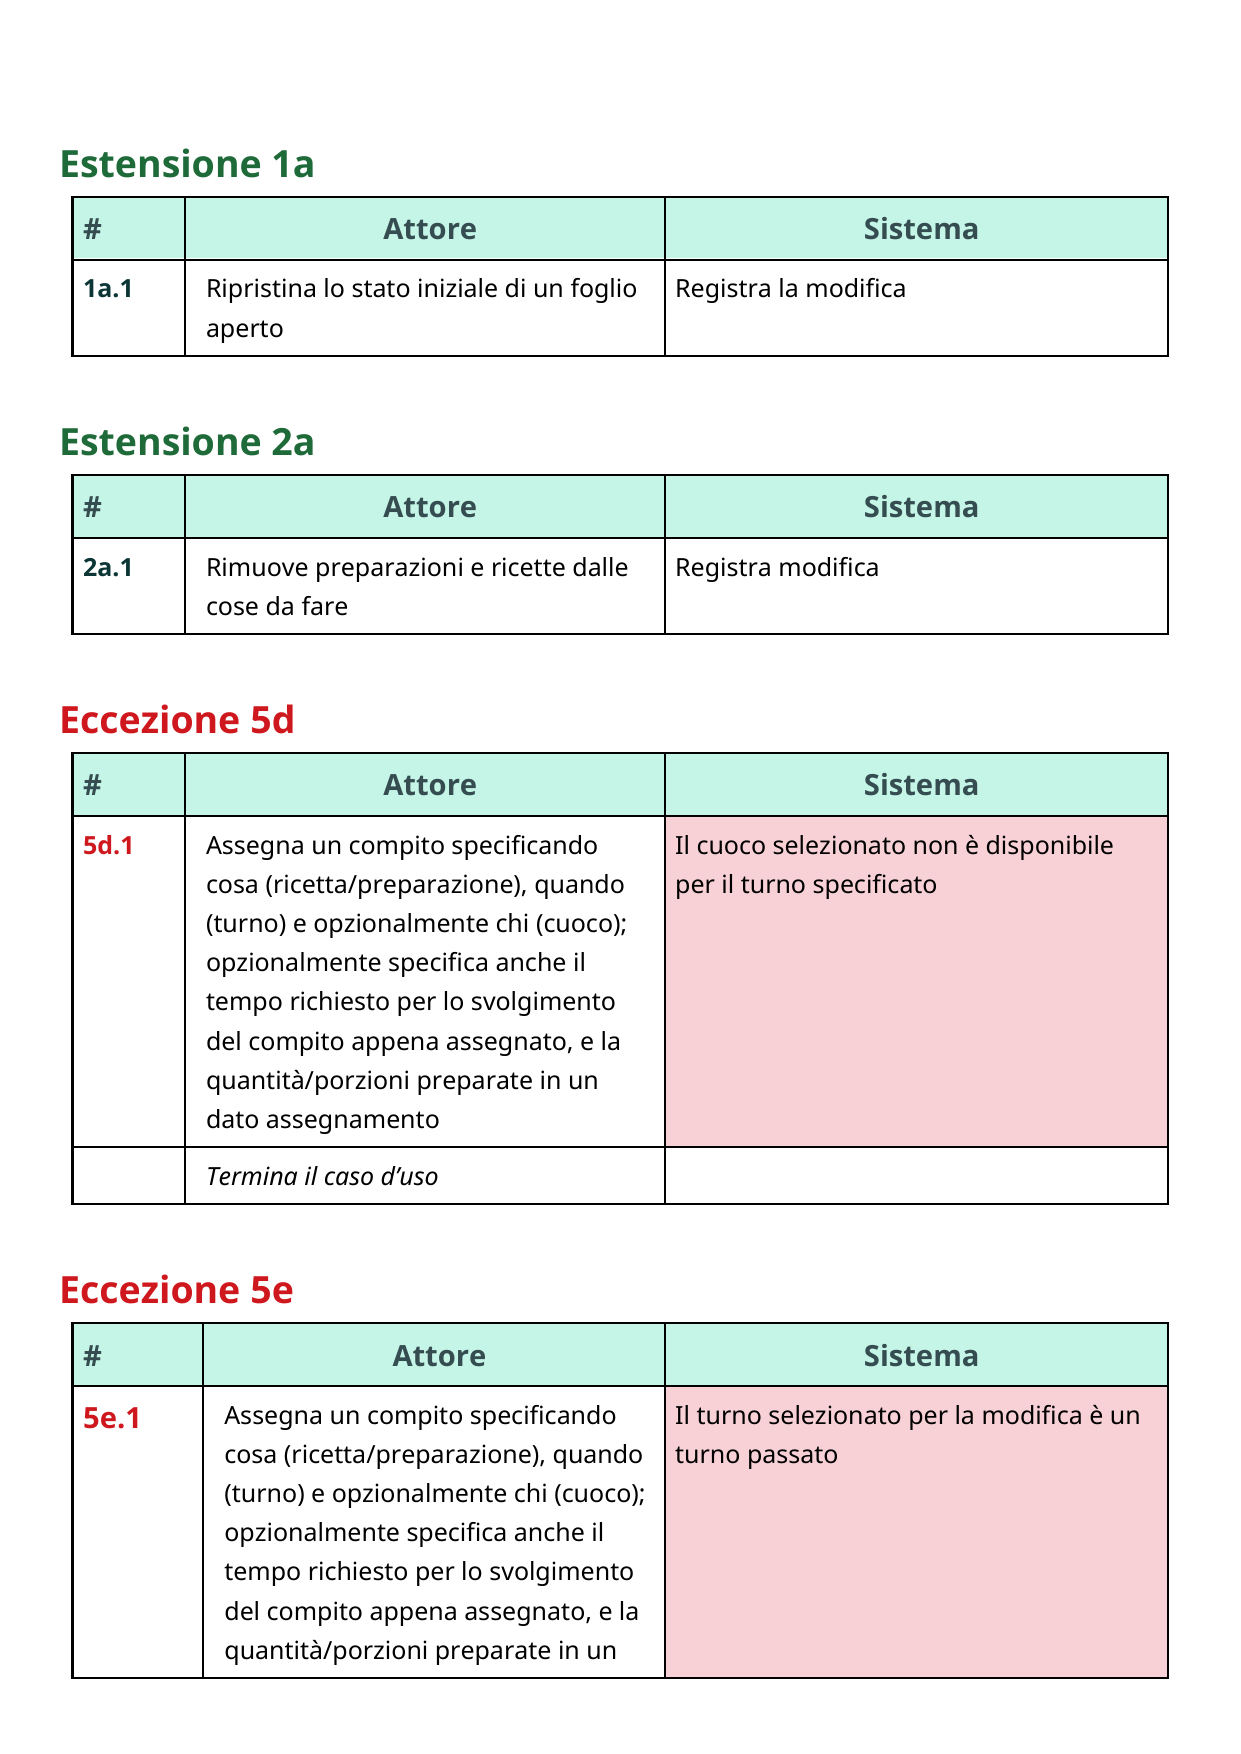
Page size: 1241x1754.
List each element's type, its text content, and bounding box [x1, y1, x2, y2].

table_header # [74, 198, 184, 258]
table_cell Il turno selezionato per la modifica è un turno passato [666, 1387, 1167, 1677]
table_header Sistema [666, 476, 1167, 537]
table_cell Ripristina lo stato iniziale di un foglio aperto [186, 261, 664, 355]
table_cell [74, 1148, 184, 1203]
table_header # [74, 754, 184, 815]
table_header # [74, 476, 184, 537]
table_cell 5e.1 [74, 1387, 202, 1677]
table_header Sistema [666, 1324, 1167, 1385]
table_cell Termina il caso d’uso [186, 1148, 664, 1203]
table_header Attore [186, 754, 664, 815]
table_header # [74, 1324, 202, 1385]
table_cell Registra modifica [666, 539, 1167, 633]
table_cell Assegna un compito specificando cosa (ricetta/preparazione), quando (turno) e opzionalmente chi (cuoco); opzionalmente specifica anche il tempo richiesto per lo svolgimento del compito appena assegnato, e la quantità/porzioni preparate in un [204, 1387, 664, 1677]
table_header Attore [186, 476, 664, 537]
table_cell 2a.1 [74, 539, 184, 633]
table_cell Registra la modifica [666, 261, 1167, 355]
table_cell 1a.1 [74, 261, 184, 355]
table_header Sistema [666, 198, 1167, 258]
table_cell [666, 1148, 1167, 1203]
table_header Sistema [666, 754, 1167, 815]
table_cell Assegna un compito specificando cosa (ricetta/preparazione), quando (turno) e opzionalmente chi (cuoco); opzionalmente specifica anche il tempo richiesto per lo svolgimento del compito appena assegnato, e la quantità/porzioni preparate in un dato assegnamento [186, 817, 664, 1146]
text Estensione 1a [59, 137, 1181, 188]
table_header Attore [204, 1324, 664, 1385]
text Estensione 2a [59, 415, 1181, 466]
table_header Attore [186, 198, 664, 258]
table_cell Il cuoco selezionato non è disponibile per il turno specificato [666, 817, 1167, 1146]
table_cell Rimuove preparazioni e ricette dalle cose da fare [186, 539, 664, 633]
text Eccezione 5d [59, 693, 1181, 744]
table_cell 5d.1 [74, 817, 184, 1146]
text Eccezione 5e [59, 1264, 1181, 1315]
